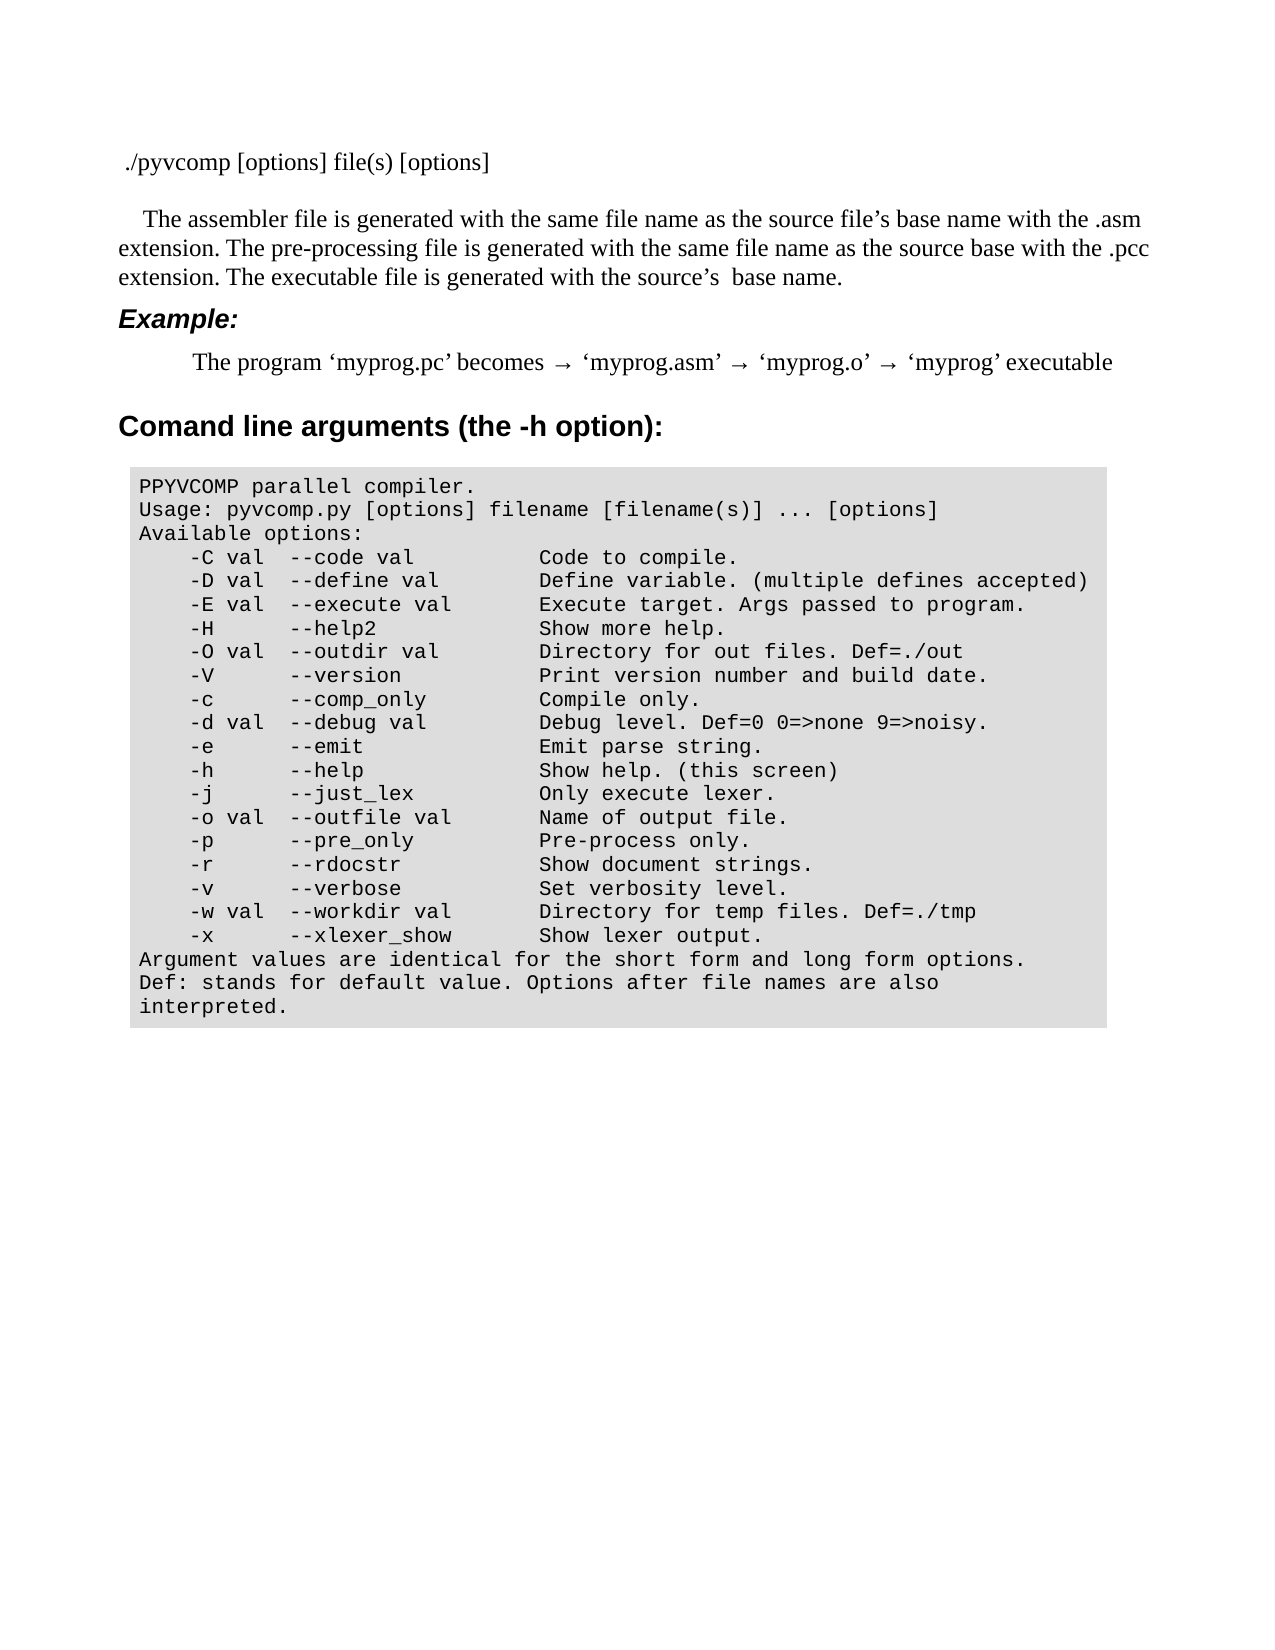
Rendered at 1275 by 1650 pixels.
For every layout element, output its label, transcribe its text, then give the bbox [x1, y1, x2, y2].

text -V --version Print version number and build date. [139, 665, 1098, 689]
text -d val --debug val Debug level. Def=0 0=>none 9=>noisy. [139, 712, 1098, 736]
text -E val --execute val Execute target. Args passed to program. [139, 594, 1098, 618]
text Def: stands for default value. Options after file names are also interpreted. [139, 972, 1098, 1020]
text -w val --workdir val Directory for temp files. Def=./tmp [139, 901, 1098, 925]
text -e --emit Emit parse string. [139, 736, 1098, 759]
text Argument values are identical for the short form and long form options. [139, 949, 1098, 972]
text The program ‘myprog.pc’ becomes → ‘myprog.asm’ → ‘myprog.o’ → ‘myprog’ executable [118, 347, 1157, 376]
text -r --rdocstr Show document strings. [139, 854, 1098, 878]
text -c --comp_only Compile only. [139, 689, 1098, 712]
text -D val --define val Define variable. (multiple defines accepted) [139, 570, 1098, 594]
subtitle Comand line arguments (the -h option): [118, 409, 1157, 443]
text -O val --outdir val Directory for out files. Def=./out [139, 641, 1098, 665]
text -o val --outfile val Name of output file. [139, 807, 1098, 831]
text -p --pre_only Pre-process only. [139, 831, 1098, 854]
text -C val --code val Code to compile. [139, 547, 1098, 570]
text PPYVCOMP parallel compiler. [139, 476, 1098, 499]
text -H --help2 Show more help. [139, 618, 1098, 641]
text -v --verbose Set verbosity level. [139, 878, 1098, 901]
text ./pyvcomp [options] file(s) [options] [118, 147, 1157, 176]
text The assembler file is generated with the same file name as the source file’s base name with the .asm extension. The pre-processing file is generated with the same file name as the source base with the .pcc extension. The executable file is generated with the source’s base name. [118, 204, 1157, 291]
text -h --help Show help. (this screen) [139, 759, 1098, 783]
text -j --just_lex Only execute lexer. [139, 783, 1098, 807]
text Usage: pyvcomp.py [options] filename [filename(s)] ... [options] [139, 499, 1098, 523]
text -x --xlexer_show Show lexer output. [139, 925, 1098, 949]
text Available options: [139, 523, 1098, 547]
subtitle Example: [118, 303, 1157, 334]
